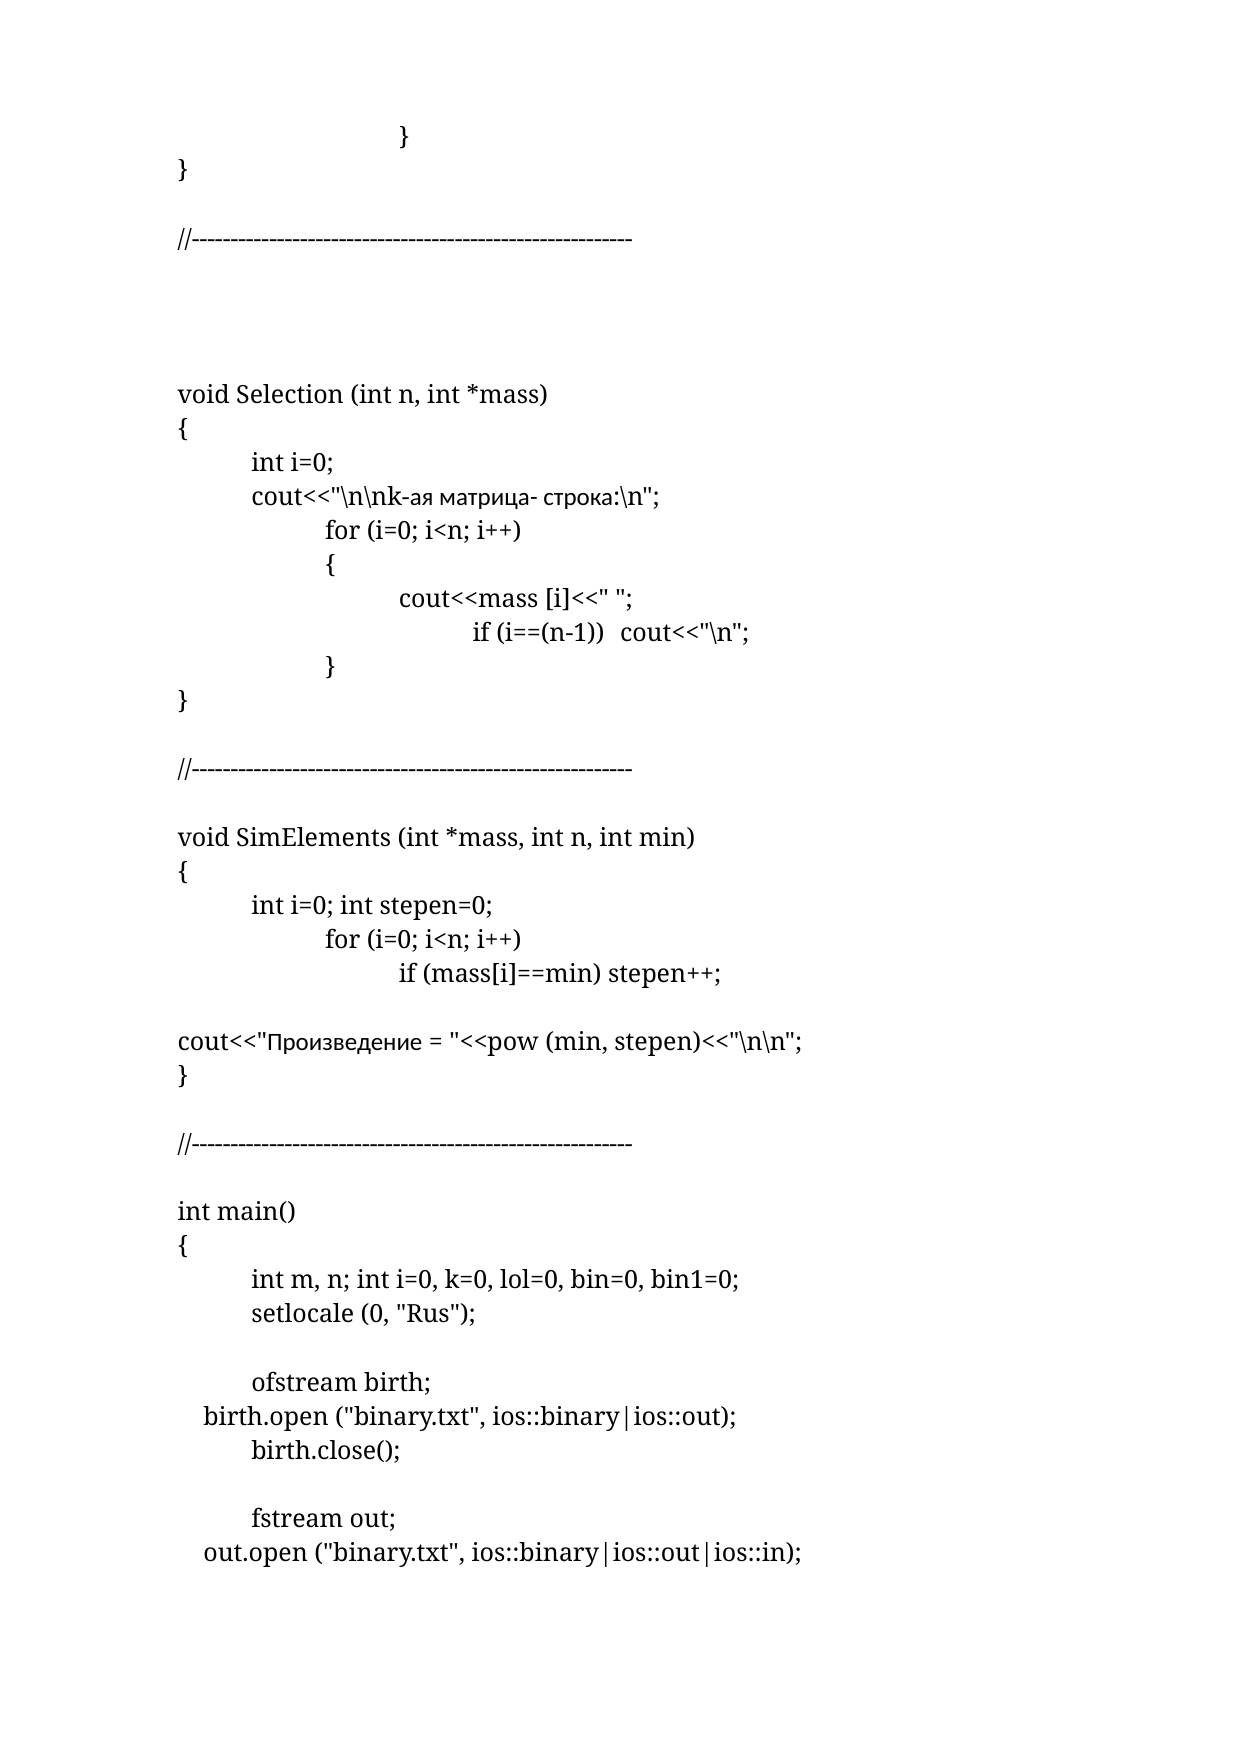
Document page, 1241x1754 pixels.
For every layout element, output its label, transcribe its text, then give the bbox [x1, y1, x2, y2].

text int m, n; int i=0, k=0, lol=0, bin=0, bin1=0; [177, 1262, 1152, 1296]
text int main() [177, 1194, 1152, 1228]
text } [177, 152, 1152, 186]
text //--------------------------------------------------------- [177, 220, 1152, 254]
text void SimElements (int *mass, int n, int min) [177, 819, 1152, 853]
text } [177, 118, 1152, 152]
text birth.close(); [177, 1432, 1152, 1466]
text cout<<"Произведение = "<<pow (min, stepen)<<"\n\n"; [177, 1024, 1152, 1058]
text birth.open ("binary.txt", ios::binary|ios::out); [177, 1398, 1152, 1432]
text for (i=0; i<n; i++) [177, 513, 1152, 547]
text { [177, 547, 1152, 581]
text out.open ("binary.txt", ios::binary|ios::out|ios::in); [177, 1534, 1152, 1569]
text cout<<"\n\nk-ая матрица- строка:\n"; [177, 479, 1152, 513]
text } [177, 649, 1152, 683]
text if (mass[i]==min) stepen++; [177, 956, 1152, 989]
text cout<<mass [i]<<" "; [177, 581, 1152, 615]
text //--------------------------------------------------------- [177, 751, 1152, 785]
text } [177, 683, 1152, 717]
text { [177, 411, 1152, 444]
text ofstream birth; [177, 1364, 1152, 1398]
text { [177, 1228, 1152, 1262]
text for (i=0; i<n; i++) [177, 921, 1152, 956]
text //--------------------------------------------------------- [177, 1126, 1152, 1160]
text fstream out; [177, 1501, 1152, 1534]
text setlocale (0, "Rus"); [177, 1296, 1152, 1330]
text void Selection (int n, int *mass) [177, 376, 1152, 411]
text if (i==(n-1)) cout<<"\n"; [177, 615, 1152, 649]
text int i=0; int stepen=0; [177, 887, 1152, 921]
text { [177, 853, 1152, 887]
text } [177, 1058, 1152, 1092]
text int i=0; [177, 444, 1152, 479]
